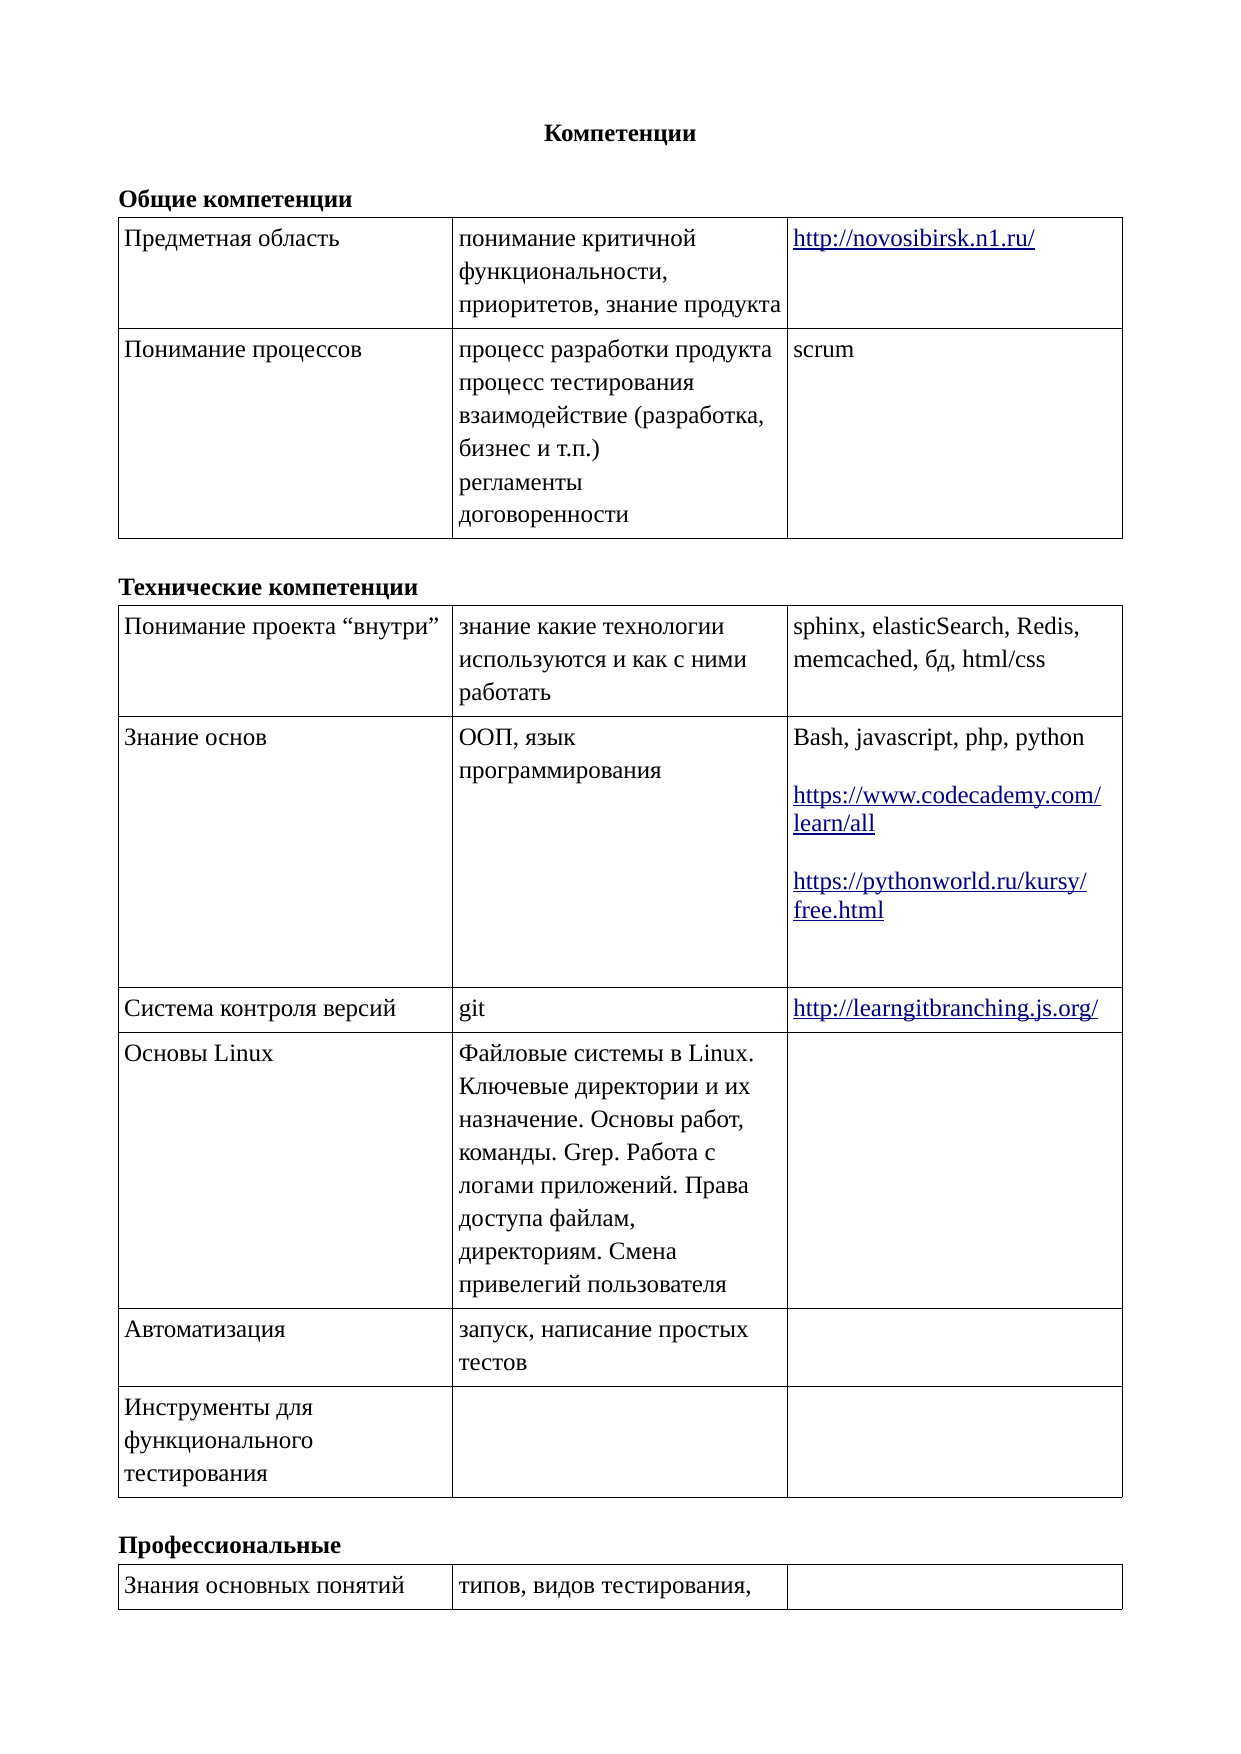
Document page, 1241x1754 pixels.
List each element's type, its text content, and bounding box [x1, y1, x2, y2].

table_header Знания основных понятий [119, 1565, 452, 1608]
table_header [788, 1565, 1122, 1608]
table_header sphinx, elasticSearch, Redis, memcached, бд, html/css [788, 606, 1122, 716]
table_cell scrum [788, 329, 1122, 538]
table_cell Основы Linux [119, 1033, 452, 1308]
table_header знание какие технологии используются и как с ними работать [453, 606, 787, 716]
table_cell Инструменты для функционального тестирования [119, 1387, 452, 1497]
table_cell http://learngitbranching.js.org/ [788, 988, 1122, 1032]
table_cell Понимание процессов [119, 329, 452, 538]
table_cell ООП, язык программирования [453, 717, 787, 987]
table_cell [788, 1309, 1122, 1386]
table_cell Автоматизация [119, 1309, 452, 1386]
table_header Понимание проекта “внутри” [119, 606, 452, 716]
table_header типов, видов тестирования, [453, 1565, 787, 1608]
table_cell Знание основ [119, 717, 452, 987]
text Компетенции [118, 118, 1122, 147]
table_header понимание критичной функциональности, приоритетов, знание продукта [453, 218, 787, 328]
text Технические компетенции [118, 572, 1122, 601]
text Общие компетенции [118, 184, 1122, 213]
table_cell git [453, 988, 787, 1032]
table_cell [788, 1387, 1122, 1497]
table_cell [453, 1387, 787, 1497]
table_cell процесс разработки продукта процесс тестирования взаимодействие (разработка, бизнес и т.п.) регламенты договоренности [453, 329, 787, 538]
table_cell [788, 1033, 1122, 1308]
table_header http://novosibirsk.n1.ru/ [788, 218, 1122, 328]
text Профессиональные [118, 1530, 1122, 1559]
table_cell Файловые системы в Linux. Ключевые директории и их назначение. Основы работ, команды. Grep. Работа с логами приложений. Права доступа файлам, директориям. Смена привелегий пользователя [453, 1033, 787, 1308]
table_cell Система контроля версий [119, 988, 452, 1032]
table_cell запуск, написание простых тестов [453, 1309, 787, 1386]
table_cell Bash, javascript, php, python https://www.codecademy.com/learn/all https://pythonworld.ru/kursy/free.html [788, 717, 1122, 987]
table_header Предметная область [119, 218, 452, 328]
